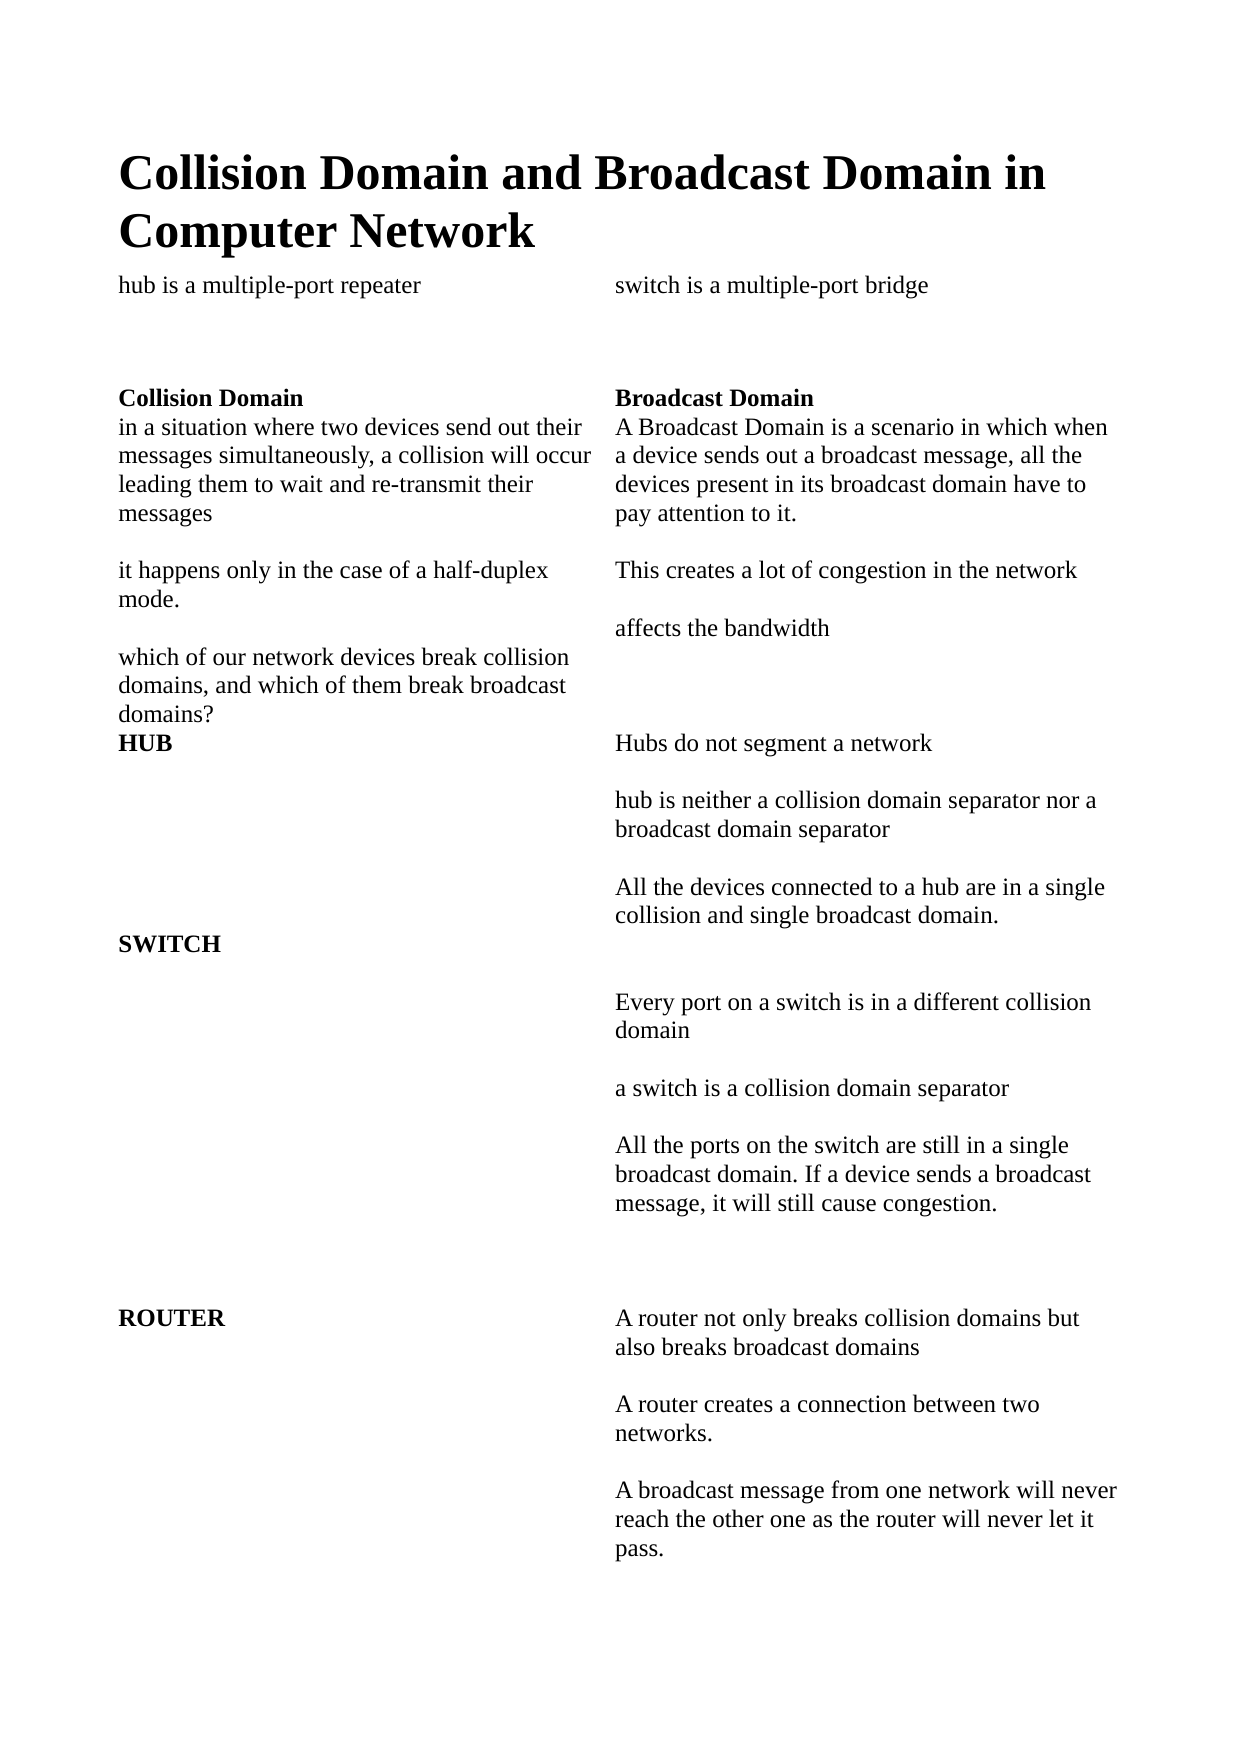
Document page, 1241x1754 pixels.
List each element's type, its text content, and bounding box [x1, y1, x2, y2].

table_cell Hubs do not segment a network hub is neither a collision domain separator nor a broadcast domain separator All the devices connected to a hub are in a single collision and single broadcast domain. [615, 728, 1123, 929]
table_cell ROUTER [118, 1303, 615, 1562]
table_cell in a situation where two devices send out their messages simultaneously, a collision will occur leading them to wait and re-transmit their messages it happens only in the case of a half-duplex mode. [118, 412, 615, 642]
table_cell A router not only breaks collision domains but also breaks broadcast domains A router creates a connection between two networks. A broadcast message from one network will never reach the other one as the router will never let it pass. [615, 1303, 1123, 1562]
table_cell A Broadcast Domain is a scenario in which when a device sends out a broadcast message, all the devices present in its broadcast domain have to pay attention to it. This creates a lot of congestion in the network affects the bandwidth [615, 412, 1123, 642]
table_cell Every port on a switch is in a different collision domain a switch is a collision domain separator All the ports on the switch are still in a single broadcast domain. If a device sends a broadcast message, it will still cause congestion. [615, 929, 1123, 1303]
subtitle Collision Domain and Broadcast Domain in Computer Network [118, 143, 1122, 258]
table_header hub is a multiple-port repeater [118, 271, 615, 383]
table_cell Collision Domain [118, 383, 615, 412]
table_cell which of our network devices break collision domains, and which of them break broadcast domains? [118, 642, 615, 728]
table_cell [118, 1591, 615, 1619]
table_cell SWITCH [118, 929, 615, 1303]
table_cell [615, 1591, 1123, 1619]
table_cell [615, 642, 1123, 728]
table_cell [118, 1562, 615, 1591]
table_header switch is a multiple-port bridge [615, 271, 1123, 383]
table_cell HUB [118, 728, 615, 929]
table_cell [615, 1562, 1123, 1591]
table_cell Broadcast Domain [615, 383, 1123, 412]
